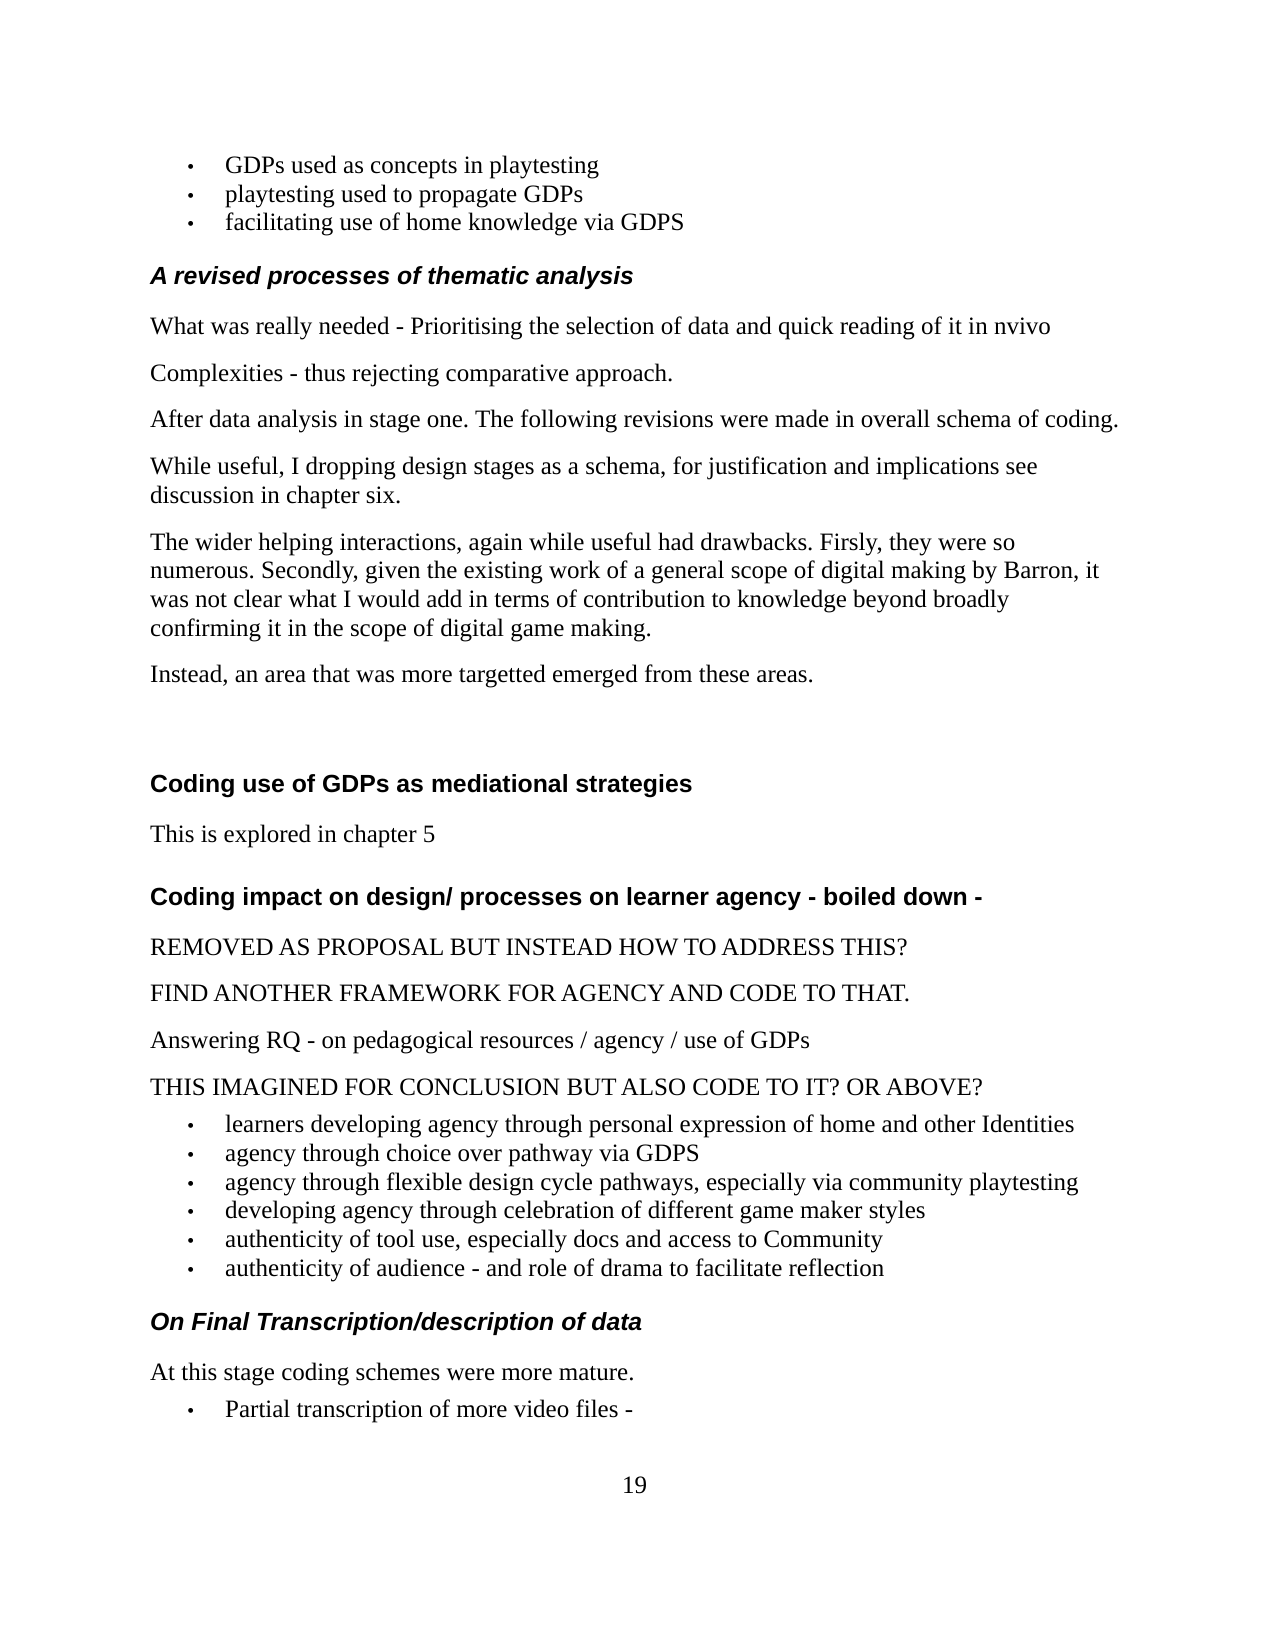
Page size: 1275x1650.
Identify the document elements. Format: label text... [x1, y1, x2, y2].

text What was really needed - Prioritising the selection of data and quick reading of it in nvivo [150, 311, 1125, 340]
text At this stage coding schemes were more mature. [150, 1357, 1125, 1386]
list agency through choice over pathway via GDPS [187, 1138, 1125, 1167]
text FIND ANOTHER FRAMEWORK FOR AGENCY AND CODE TO THAT. [150, 978, 1125, 1007]
list authenticity of tool use, especially docs and access to Community [187, 1224, 1125, 1253]
list agency through flexible design cycle pathways, especially via community playtesting [187, 1167, 1125, 1196]
text After data analysis in stage one. The following revisions were made in overall schema of coding. [150, 404, 1125, 433]
text This is explored in chapter 5 [150, 819, 1125, 848]
text REMOVED AS PROPOSAL BUT INSTEAD HOW TO ADDRESS THIS? [150, 932, 1125, 960]
list Partial transcription of more video files - [187, 1394, 1125, 1423]
text THIS IMAGINED FOR CONCLUSION BUT ALSO CODE TO IT? OR ABOVE? [150, 1072, 1125, 1100]
text Answering RQ - on pedagogical resources / agency / use of GDPs [150, 1025, 1125, 1054]
subtitle On Final Transcription/description of data [150, 1307, 1125, 1335]
list learners developing agency through personal expression of home and other Identities [187, 1109, 1125, 1138]
subtitle Coding use of GDPs as mediational strategies [150, 769, 1125, 797]
list facilitating use of home knowledge via GDPS [187, 207, 1125, 236]
list playtesting used to propagate GDPs [187, 179, 1125, 207]
list developing agency through celebration of different game maker styles [187, 1196, 1125, 1224]
subtitle Coding impact on design/ processes on learner agency - boiled down - [150, 882, 1125, 910]
subtitle A revised processes of thematic analysis [150, 261, 1125, 290]
list GDPs used as concepts in playtesting [187, 150, 1125, 179]
text Instead, an area that was more targetted emerged from these areas. [150, 659, 1125, 688]
text Complexities - thus rejecting comparative approach. [150, 358, 1125, 387]
text The wider helping interactions, again while useful had drawbacks. Firsly, they were so numerous. Secondly, given the existing work of a general scope of digital making by Barron, it was not clear what I would add in terms of contribution to knowledge beyond broadly confirming it in the scope of digital game making. [150, 527, 1125, 642]
text While useful, I dropping design stages as a schema, for justification and implications see discussion in chapter six. [150, 451, 1125, 509]
list authenticity of audience - and role of drama to facilitate reflection [187, 1253, 1125, 1282]
